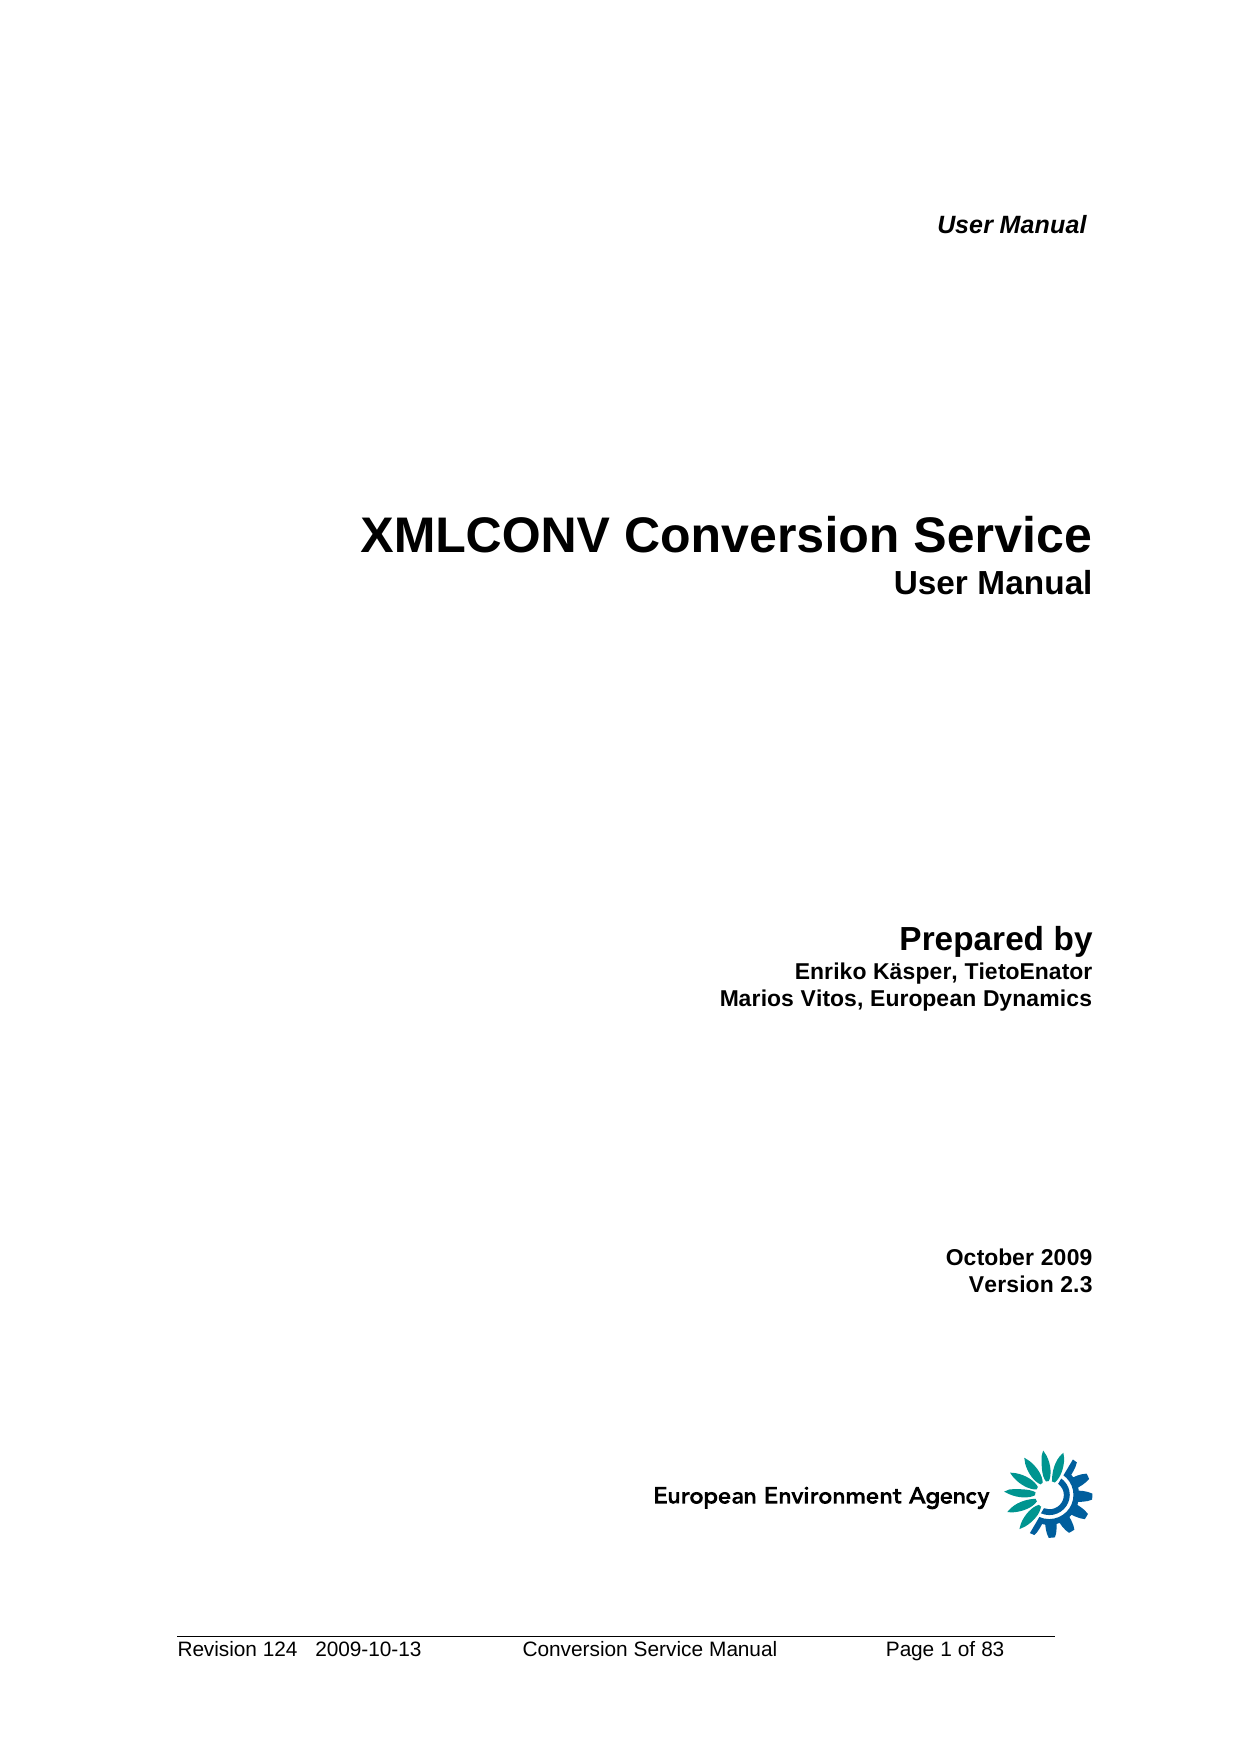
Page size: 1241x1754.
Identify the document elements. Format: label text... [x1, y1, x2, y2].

title User Manual [177, 563, 1092, 602]
text User Manual [177, 210, 1092, 239]
title Marios Vitos, European Dynamics [177, 984, 1092, 1012]
title Prepared by [177, 919, 1092, 957]
title XMLCONV Conversion Service [177, 506, 1092, 563]
title Version 2.3 [177, 1271, 1092, 1298]
title October 2009 [177, 1244, 1092, 1271]
title Enriko Käsper, TietoEnator [177, 957, 1092, 984]
